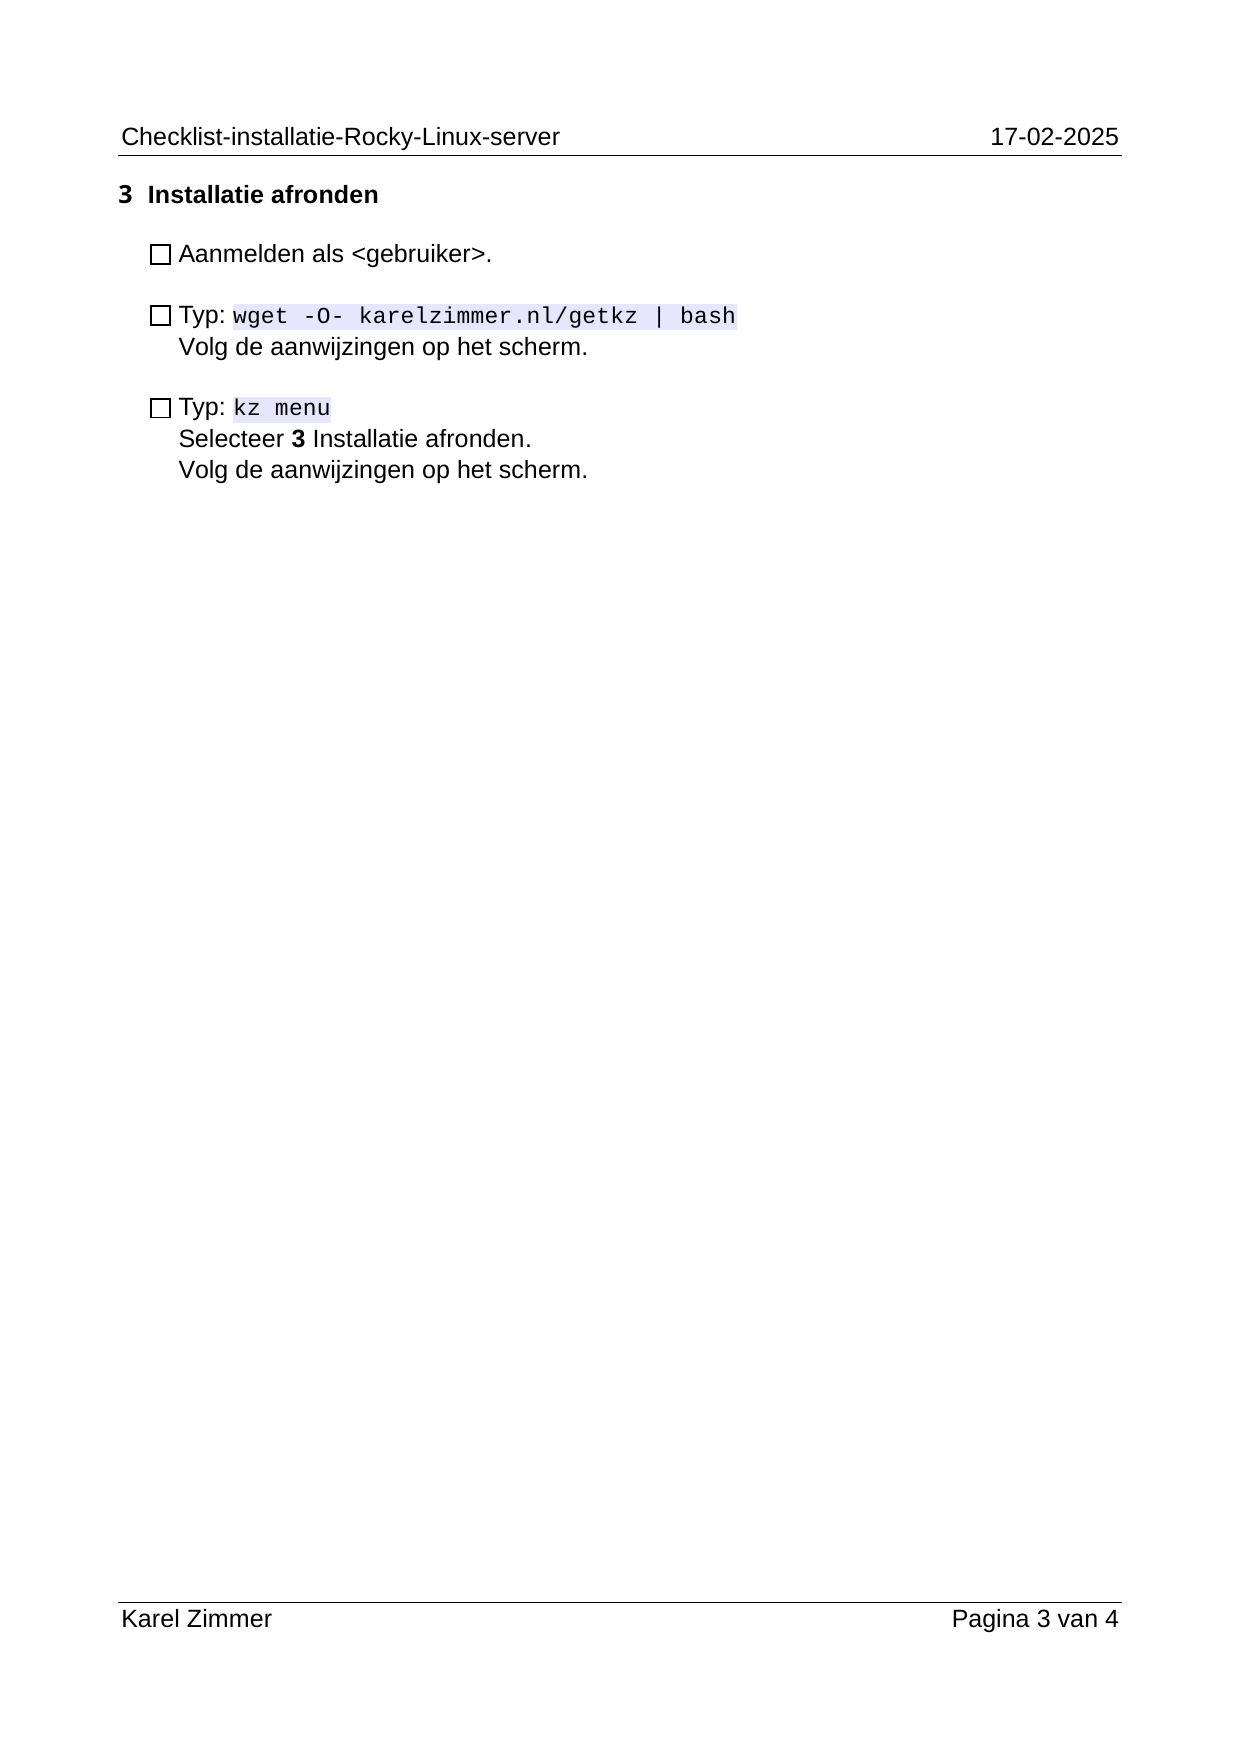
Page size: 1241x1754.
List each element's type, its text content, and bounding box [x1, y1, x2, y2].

table_cell Volg de aanwijzingen op het scherm. [177, 454, 1122, 485]
table_cell Selecteer 3 Installatie afronden. [177, 424, 1122, 454]
table_cell [118, 269, 142, 300]
table_cell [118, 424, 142, 454]
table_cell [142, 424, 177, 454]
table_header Aanmelden als <gebruiker>. [177, 239, 1122, 269]
table_cell [177, 269, 1122, 300]
table_cell [118, 392, 142, 424]
table_cell Typ: wget -O- karelzimmer.nl/getkz | bash [177, 300, 1122, 332]
table_cell [118, 362, 142, 392]
table_cell [142, 269, 177, 300]
table_header [118, 239, 142, 269]
list Installatie afronden [118, 177, 1122, 211]
table_cell [177, 362, 1122, 392]
table_cell [142, 300, 177, 332]
table_cell Volg de aanwijzingen op het scherm. [177, 332, 1122, 362]
table_cell [142, 392, 177, 424]
table_cell [118, 332, 142, 362]
table_cell [118, 454, 142, 485]
table_cell [142, 362, 177, 392]
table_header [142, 239, 177, 269]
table_cell [142, 454, 177, 485]
table_cell [118, 300, 142, 332]
table_cell [142, 332, 177, 362]
table_cell Typ: kz menu [177, 392, 1122, 424]
